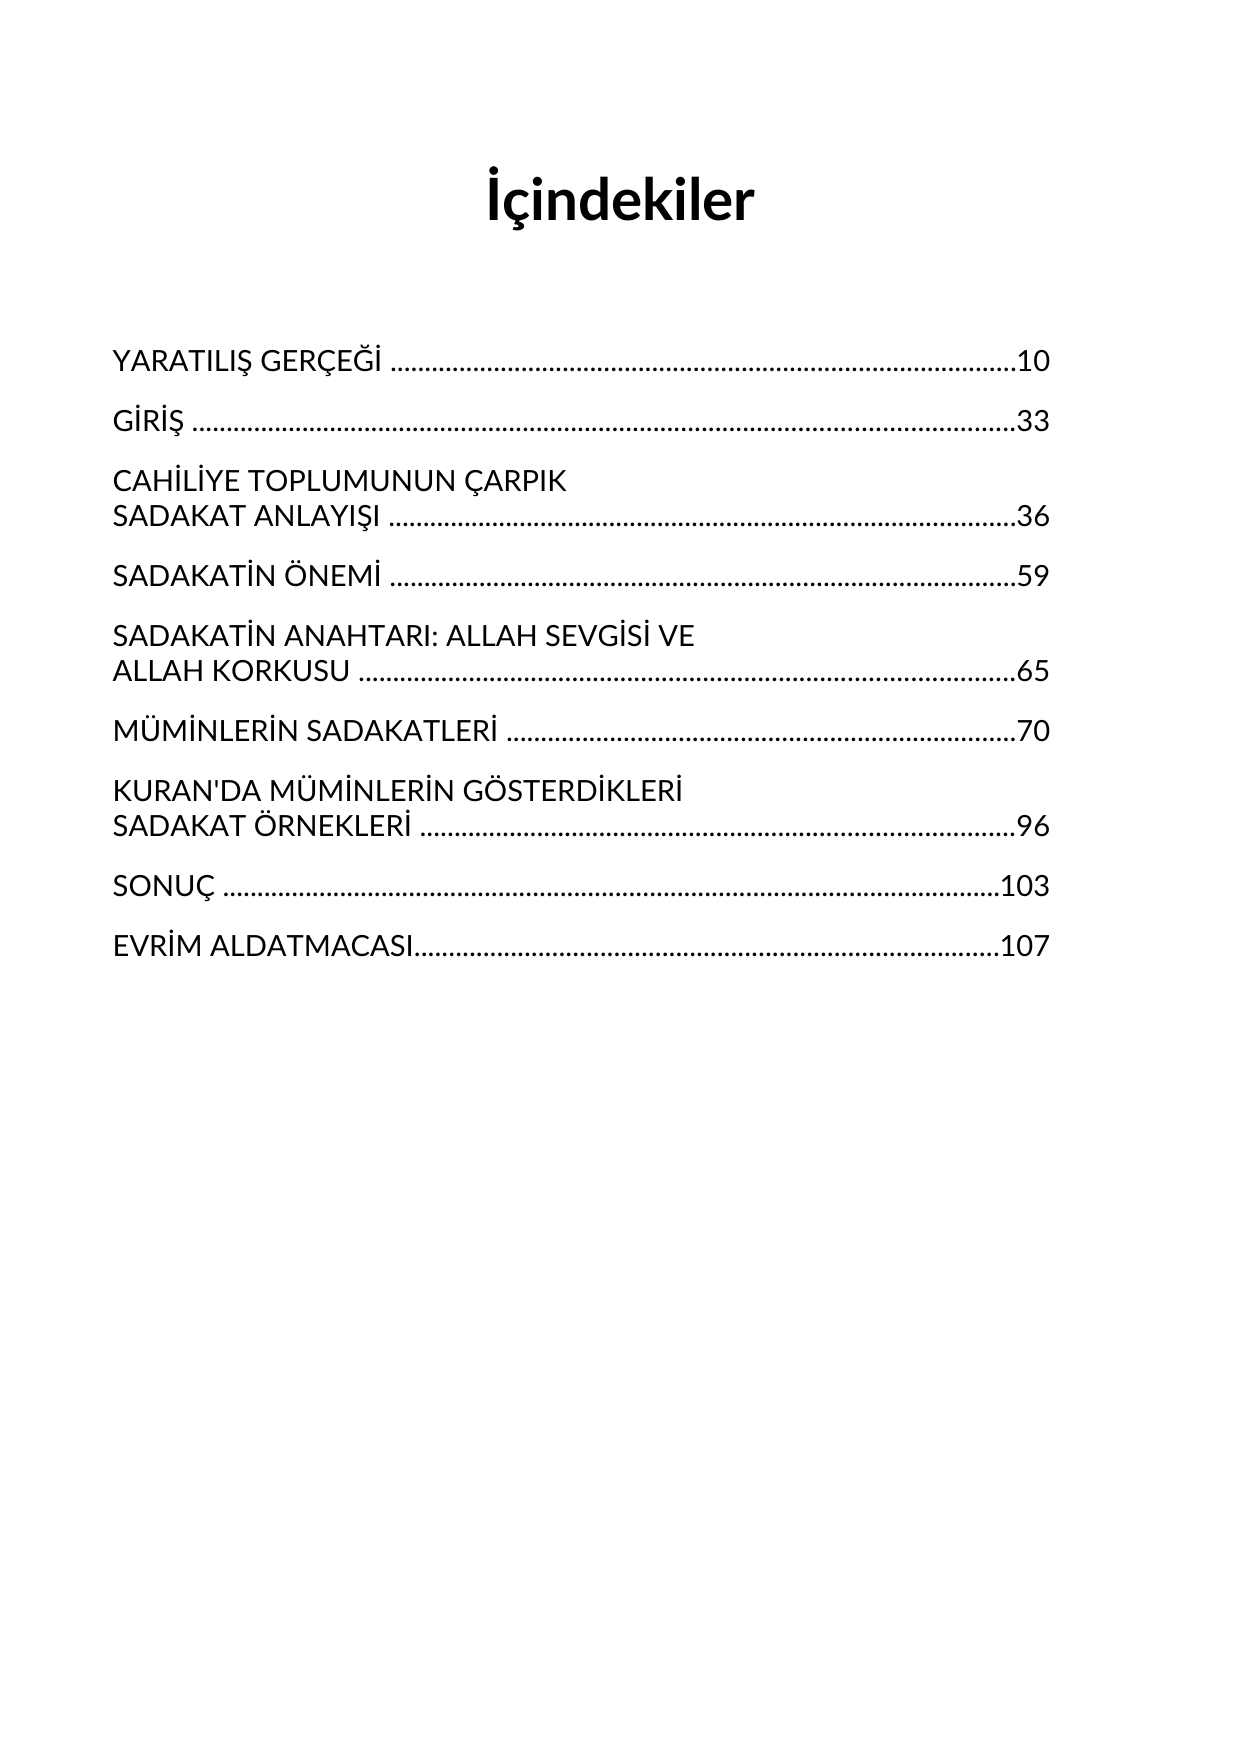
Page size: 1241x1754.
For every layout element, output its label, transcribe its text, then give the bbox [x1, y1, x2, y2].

subtitle KURAN'DA MÜMİNLERİN GÖSTERDİKLERİ SADAKAT ÖRNEKLERİ 96 [112, 773, 1165, 843]
subtitle SADAKATİN ANAHTARI: ALLAH SEVGİSİ VE ALLAH KORKUSU 65 [112, 618, 1165, 688]
subtitle CAHİLİYE TOPLUMUNUN ÇARPIK SADAKAT ANLAYIŞI 36 [112, 463, 1165, 533]
subtitle GİRİŞ 33 [112, 403, 1165, 438]
subtitle YARATILIŞ GERÇEĞİ 10 [112, 343, 1165, 378]
subtitle MÜMİNLERİN SADAKATLERİ 70 [112, 713, 1165, 748]
subtitle SADAKATİN ÖNEMİ 59 [112, 558, 1165, 593]
subtitle SONUÇ 103 [112, 868, 1165, 903]
subtitle İçindekiler [75, 162, 1165, 232]
subtitle EVRİM ALDATMACASI 107 [112, 928, 1165, 963]
